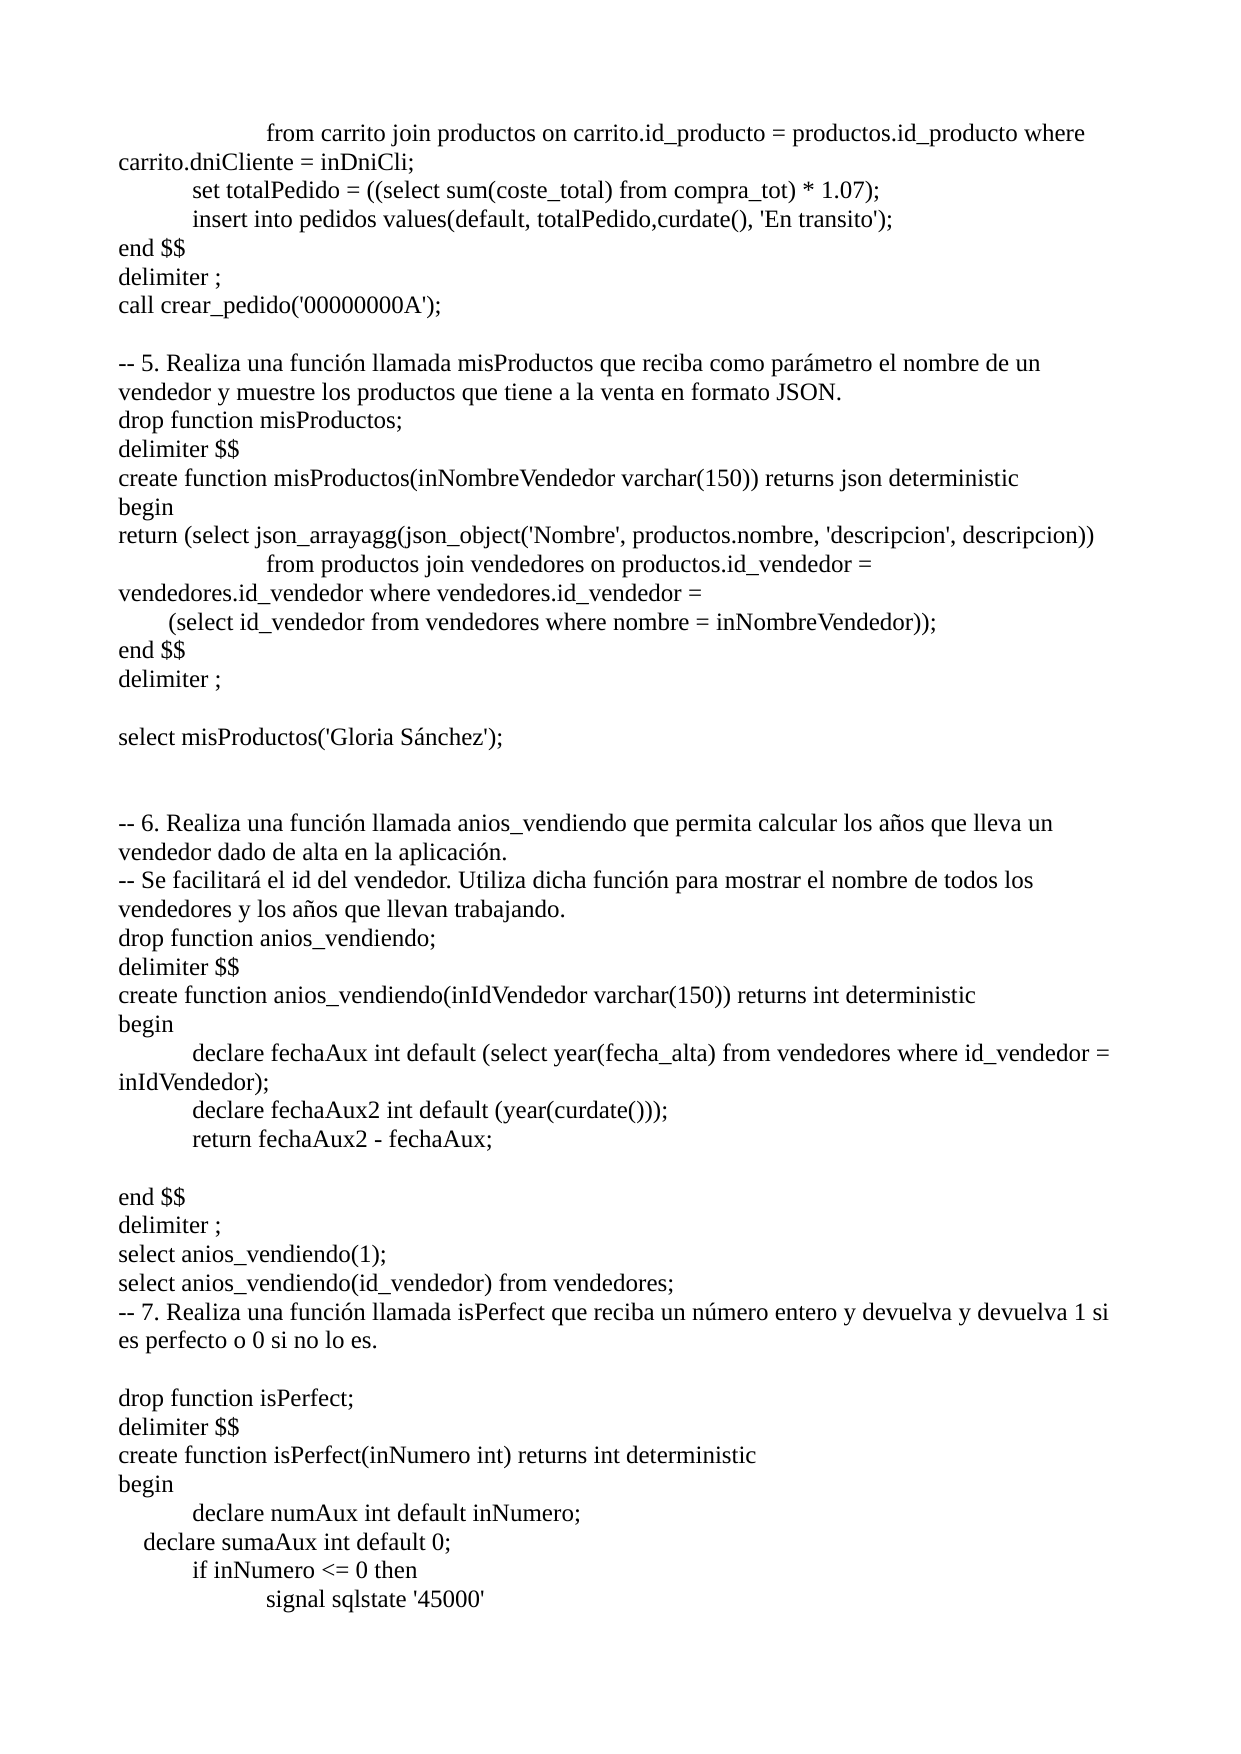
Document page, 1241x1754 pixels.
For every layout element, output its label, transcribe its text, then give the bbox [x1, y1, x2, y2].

text create function anios_vendiendo(inIdVendedor varchar(150)) returns int deterministic [118, 981, 1122, 1009]
text delimiter ; [118, 262, 1122, 291]
text drop function isPerfect; [118, 1383, 1122, 1412]
text end $$ [118, 1182, 1122, 1211]
text delimiter ; [118, 1211, 1122, 1239]
text delimiter $$ [118, 952, 1122, 981]
text declare sumaAux int default 0; [118, 1527, 1122, 1556]
text end $$ [118, 636, 1122, 664]
text return fechaAux2 - fechaAux; [118, 1124, 1122, 1153]
text drop function misProductos; [118, 406, 1122, 434]
text declare numAux int default inNumero; [118, 1498, 1122, 1527]
text signal sqlstate '45000' [118, 1584, 1122, 1613]
text declare fechaAux2 int default (year(curdate())); [118, 1096, 1122, 1124]
text delimiter ; [118, 664, 1122, 693]
text declare fechaAux int default (select year(fecha_alta) from vendedores where id_vendedor = inIdVendedor); [118, 1038, 1122, 1096]
text if inNumero <= 0 then [118, 1556, 1122, 1584]
text call crear_pedido('00000000A'); [118, 291, 1122, 319]
text -- 6. Realiza una función llamada anios_vendiendo que permita calcular los años que lleva un vendedor dado de alta en la aplicación. [118, 808, 1122, 866]
text from productos join vendedores on productos.id_vendedor = vendedores.id_vendedor where vendedores.id_vendedor = [118, 549, 1122, 607]
text delimiter $$ [118, 1412, 1122, 1441]
text -- 7. Realiza una función llamada isPerfect que reciba un número entero y devuelva y devuelva 1 si es perfecto o 0 si no lo es. [118, 1297, 1122, 1354]
text begin [118, 492, 1122, 521]
text end $$ [118, 233, 1122, 262]
text select anios_vendiendo(1); [118, 1239, 1122, 1268]
text (select id_vendedor from vendedores where nombre = inNombreVendedor)); [118, 607, 1122, 636]
text begin [118, 1009, 1122, 1038]
text -- 5. Realiza una función llamada misProductos que reciba como parámetro el nombre de un vendedor y muestre los productos que tiene a la venta en formato JSON. [118, 348, 1122, 406]
text set totalPedido = ((select sum(coste_total) from compra_tot) * 1.07); [118, 176, 1122, 204]
text delimiter $$ [118, 434, 1122, 463]
text create function isPerfect(inNumero int) returns int deterministic [118, 1441, 1122, 1469]
text select misProductos('Gloria Sánchez'); [118, 722, 1122, 751]
text select anios_vendiendo(id_vendedor) from vendedores; [118, 1268, 1122, 1297]
text return (select json_arrayagg(json_object('Nombre', productos.nombre, 'descripcion', descripcion)) [118, 521, 1122, 549]
text -- Se facilitará el id del vendedor. Utiliza dicha función para mostrar el nombre de todos los vendedores y los años que llevan trabajando. [118, 866, 1122, 923]
text drop function anios_vendiendo; [118, 923, 1122, 952]
text insert into pedidos values(default, totalPedido,curdate(), 'En transito'); [118, 204, 1122, 233]
text create function misProductos(inNombreVendedor varchar(150)) returns json deterministic [118, 463, 1122, 492]
text begin [118, 1469, 1122, 1498]
text from carrito join productos on carrito.id_producto = productos.id_producto where carrito.dniCliente = inDniCli; [118, 118, 1122, 176]
